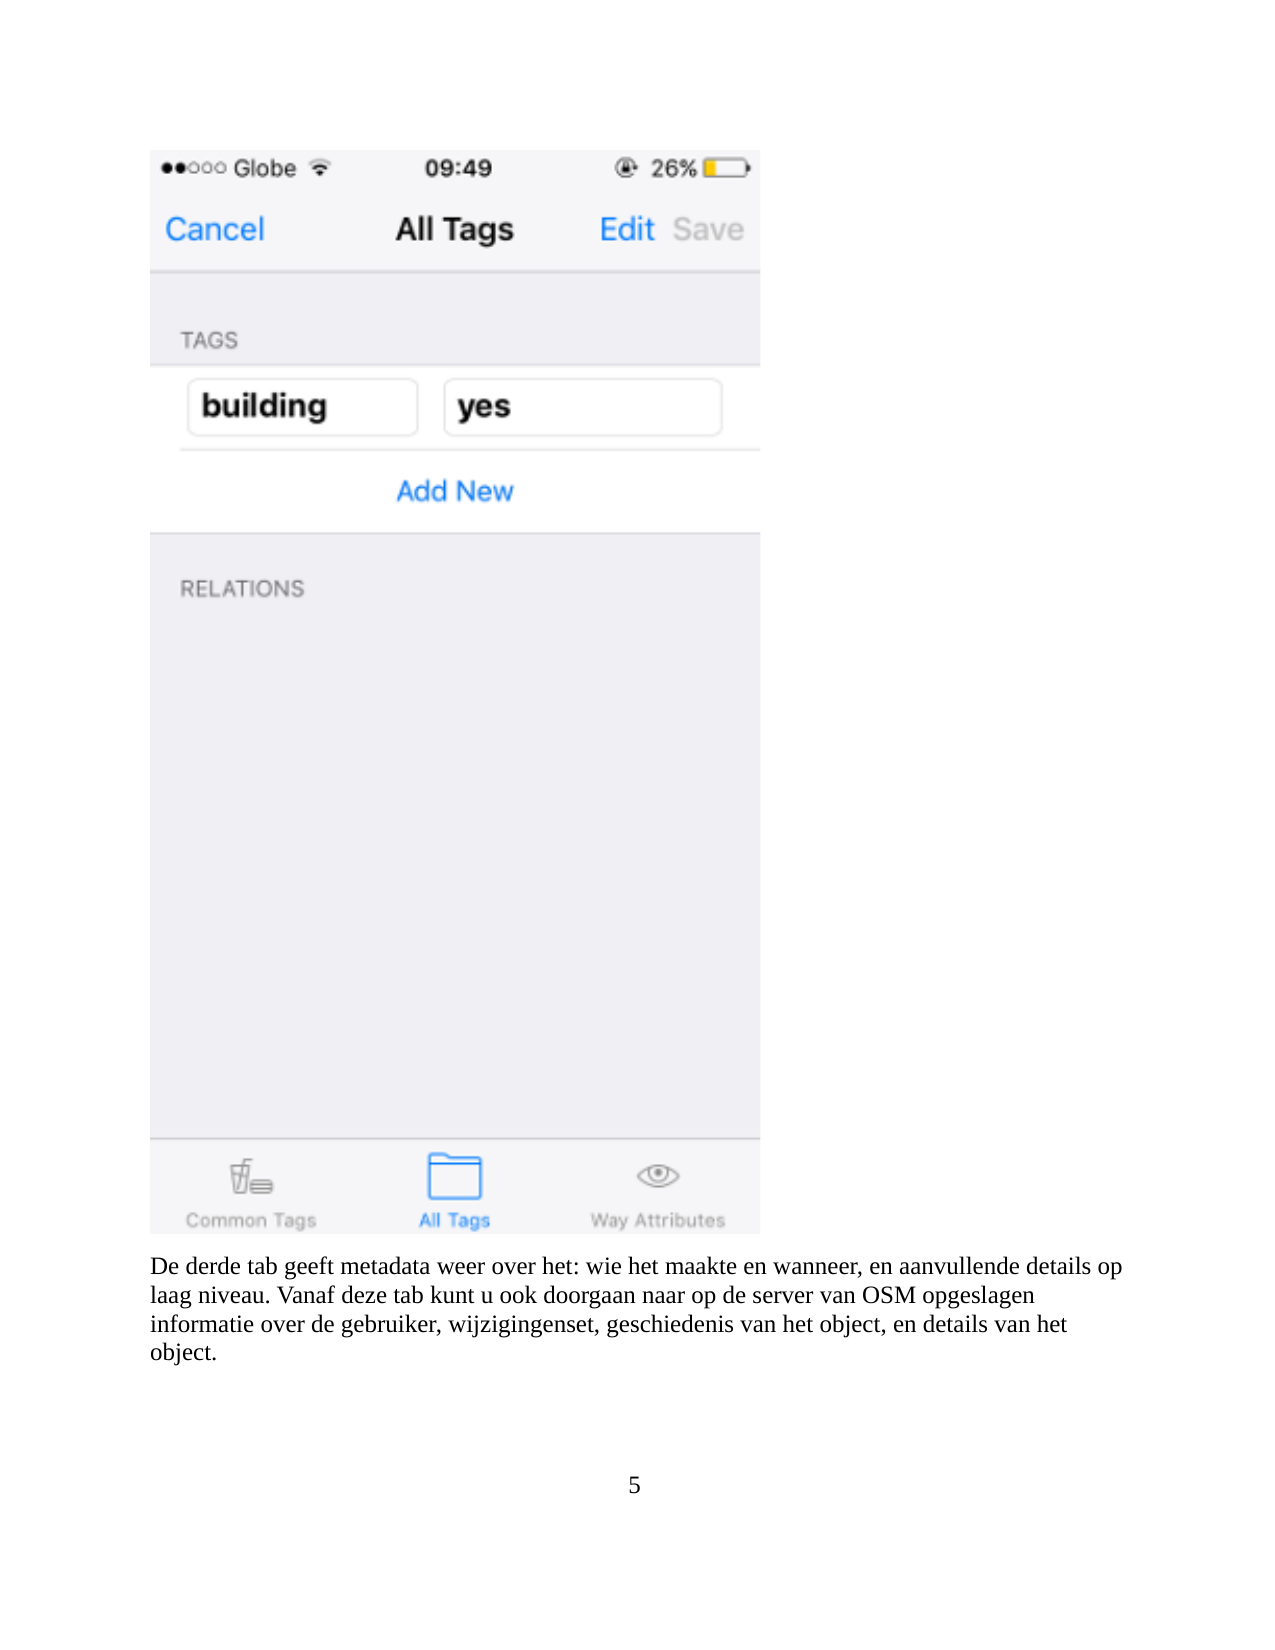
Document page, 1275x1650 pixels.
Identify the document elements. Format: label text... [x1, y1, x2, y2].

text De derde tab geeft metadata weer over het: wie het maakte en wanneer, en aanvullende details op laag niveau. Vanaf deze tab kunt u ook doorgaan naar op de server van OSM opgeslagen informatie over de gebruiker, wijzigingenset, geschiedenis van het object, en details van het object. [150, 1251, 1125, 1366]
picture [150, 150, 761, 1234]
